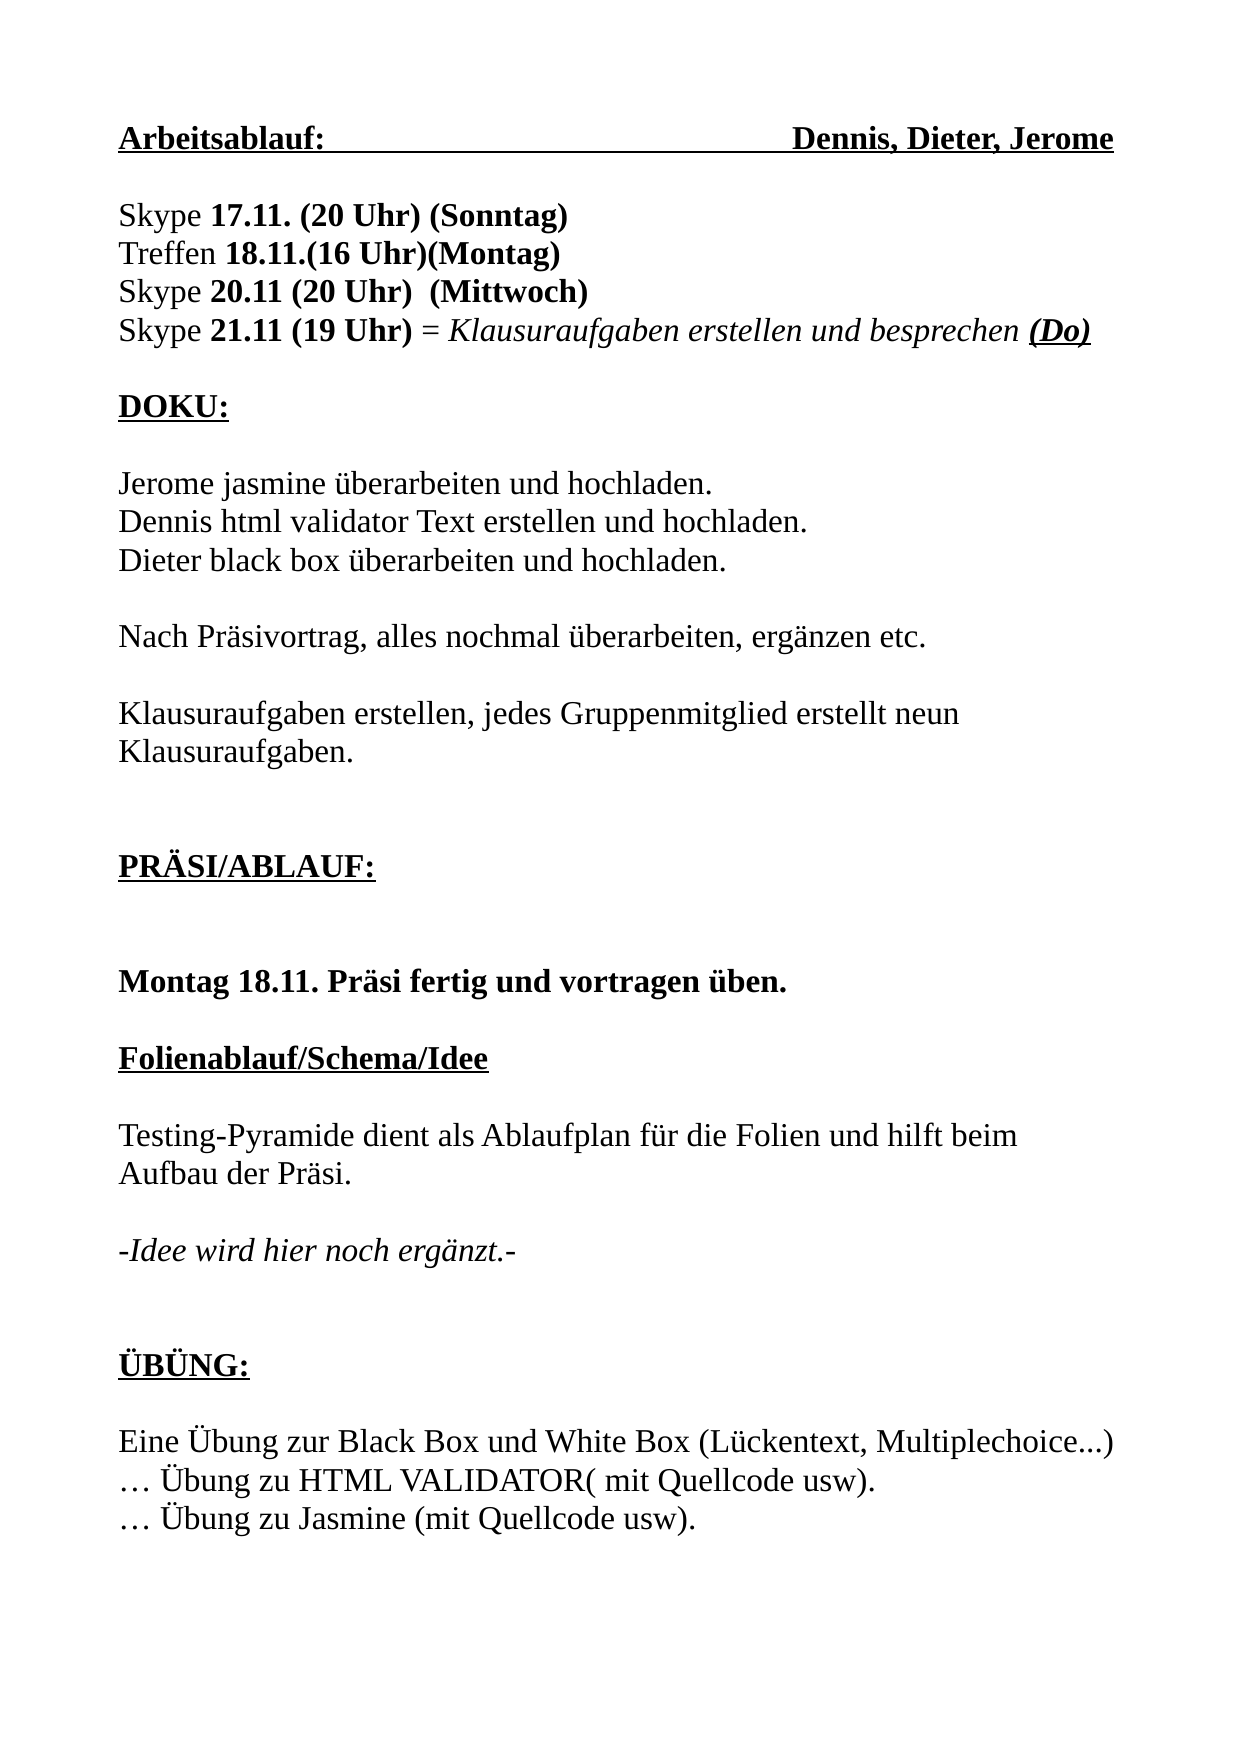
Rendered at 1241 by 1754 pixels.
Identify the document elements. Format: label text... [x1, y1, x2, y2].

text -Idee wird hier noch ergänzt.- [118, 1230, 1122, 1268]
text Skype 17.11. (20 Uhr) (Sonntag) [118, 195, 1122, 233]
text Skype 21.11 (19 Uhr) = Klausuraufgaben erstellen und besprechen (Do) [118, 310, 1122, 348]
text PRÄSI/ABLAUF: [118, 846, 1122, 885]
text Nach Präsivortrag, alles nochmal überarbeiten, ergänzen etc. [118, 616, 1122, 655]
text Jerome jasmine überarbeiten und hochladen. [118, 463, 1122, 501]
text Eine Übung zur Black Box und White Box (Lückentext, Multiplechoice...) [118, 1421, 1122, 1460]
text Arbeitsablauf: Dennis, Dieter, Jerome [118, 118, 1122, 156]
text ÜBÜNG: [118, 1345, 1122, 1383]
text Treffen 18.11.(16 Uhr)(Montag) [118, 233, 1122, 271]
text Testing-Pyramide dient als Ablaufplan für die Folien und hilft beim Aufbau der Präsi. [118, 1115, 1122, 1191]
text Dennis html validator Text erstellen und hochladen. [118, 501, 1122, 540]
text … Übung zu HTML VALIDATOR( mit Quellcode usw). [118, 1460, 1122, 1498]
text Dieter black box überarbeiten und hochladen. [118, 540, 1122, 578]
text Skype 20.11 (20 Uhr) (Mittwoch) [118, 271, 1122, 310]
text DOKU: [118, 386, 1122, 425]
text Folienablauf/Schema/Idee [118, 1038, 1122, 1076]
text … Übung zu Jasmine (mit Quellcode usw). [118, 1498, 1122, 1536]
text Klausuraufgaben erstellen, jedes Gruppenmitglied erstellt neun Klausuraufgaben. [118, 693, 1122, 770]
text Montag 18.11. Präsi fertig und vortragen üben. [118, 961, 1122, 1000]
